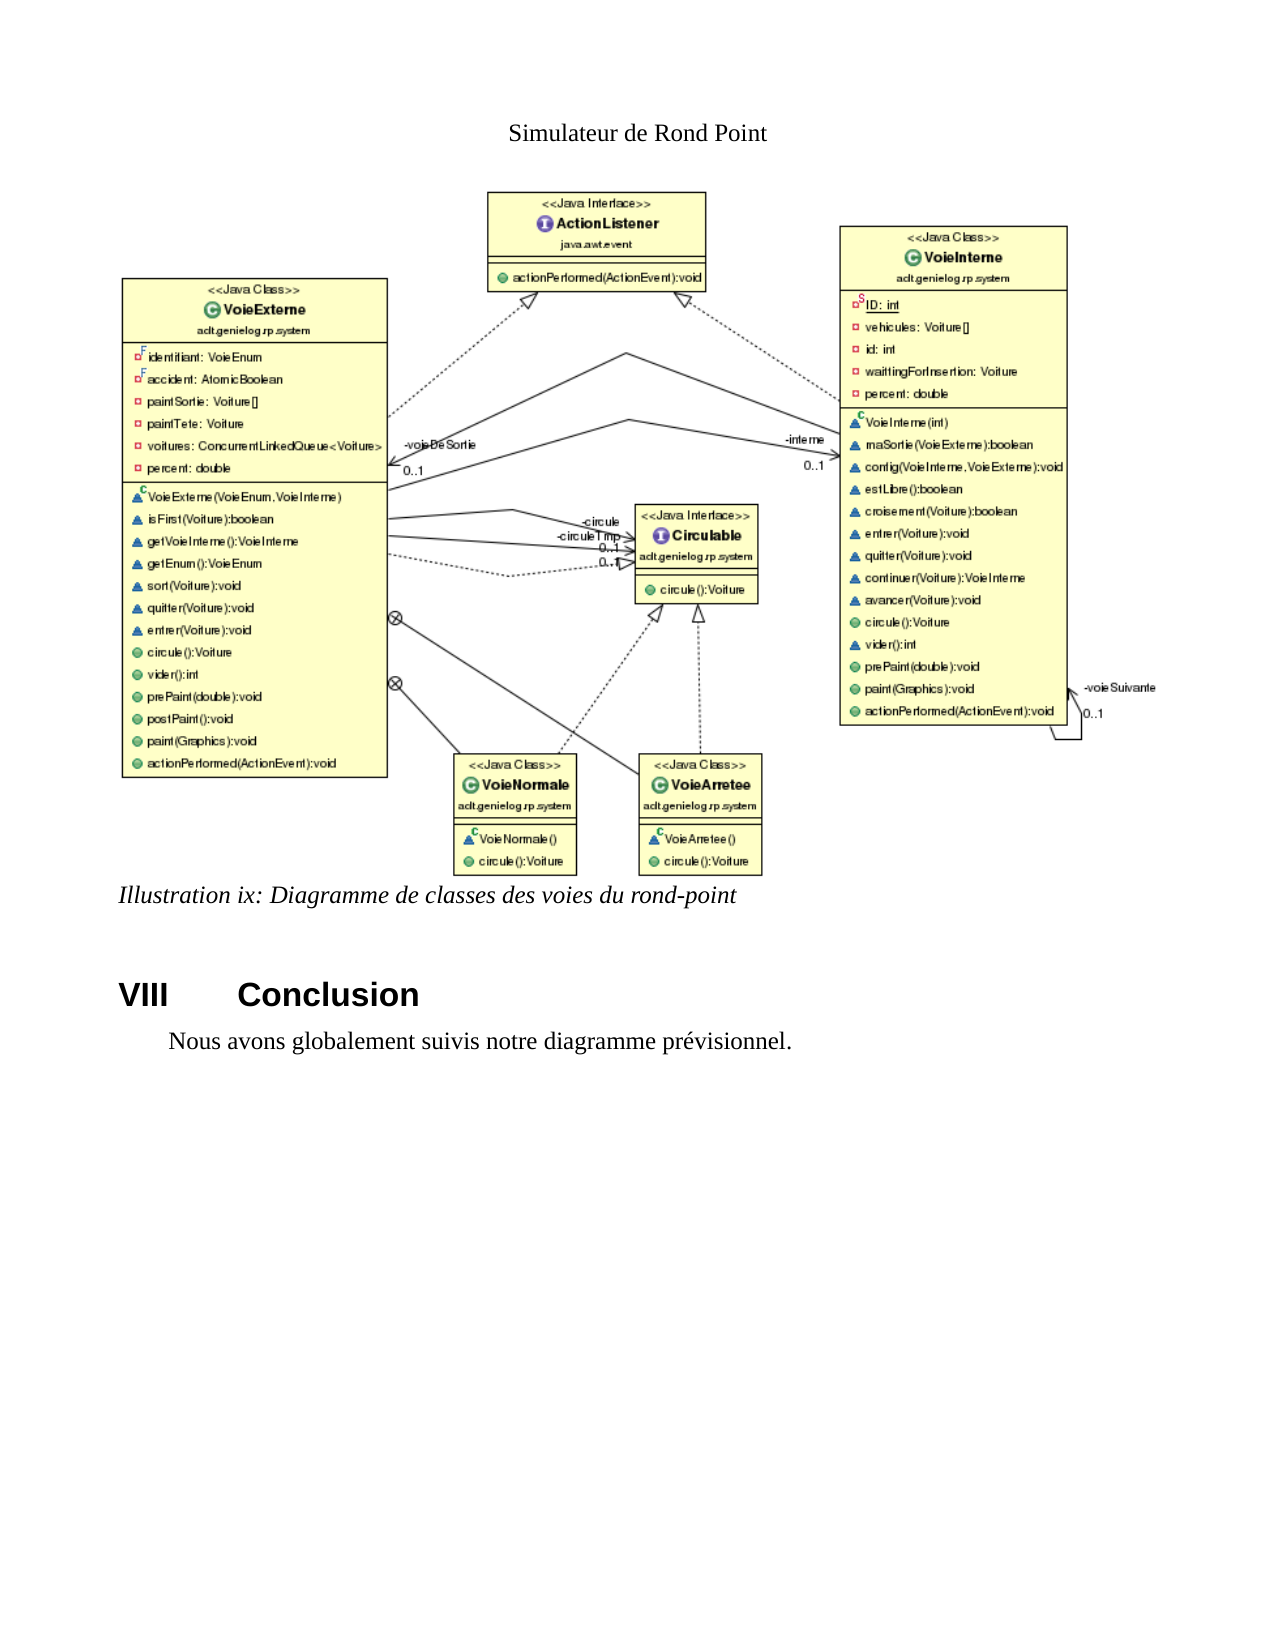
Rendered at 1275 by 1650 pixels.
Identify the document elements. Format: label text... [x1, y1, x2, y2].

subtitle Conclusion [118, 975, 1157, 1013]
text Illustration ix: Diagramme de classes des voies du rond-point [118, 880, 1157, 908]
picture [118, 188, 1158, 880]
text Nous avons globalement suivis notre diagramme prévisionnel. [118, 1026, 1157, 1054]
